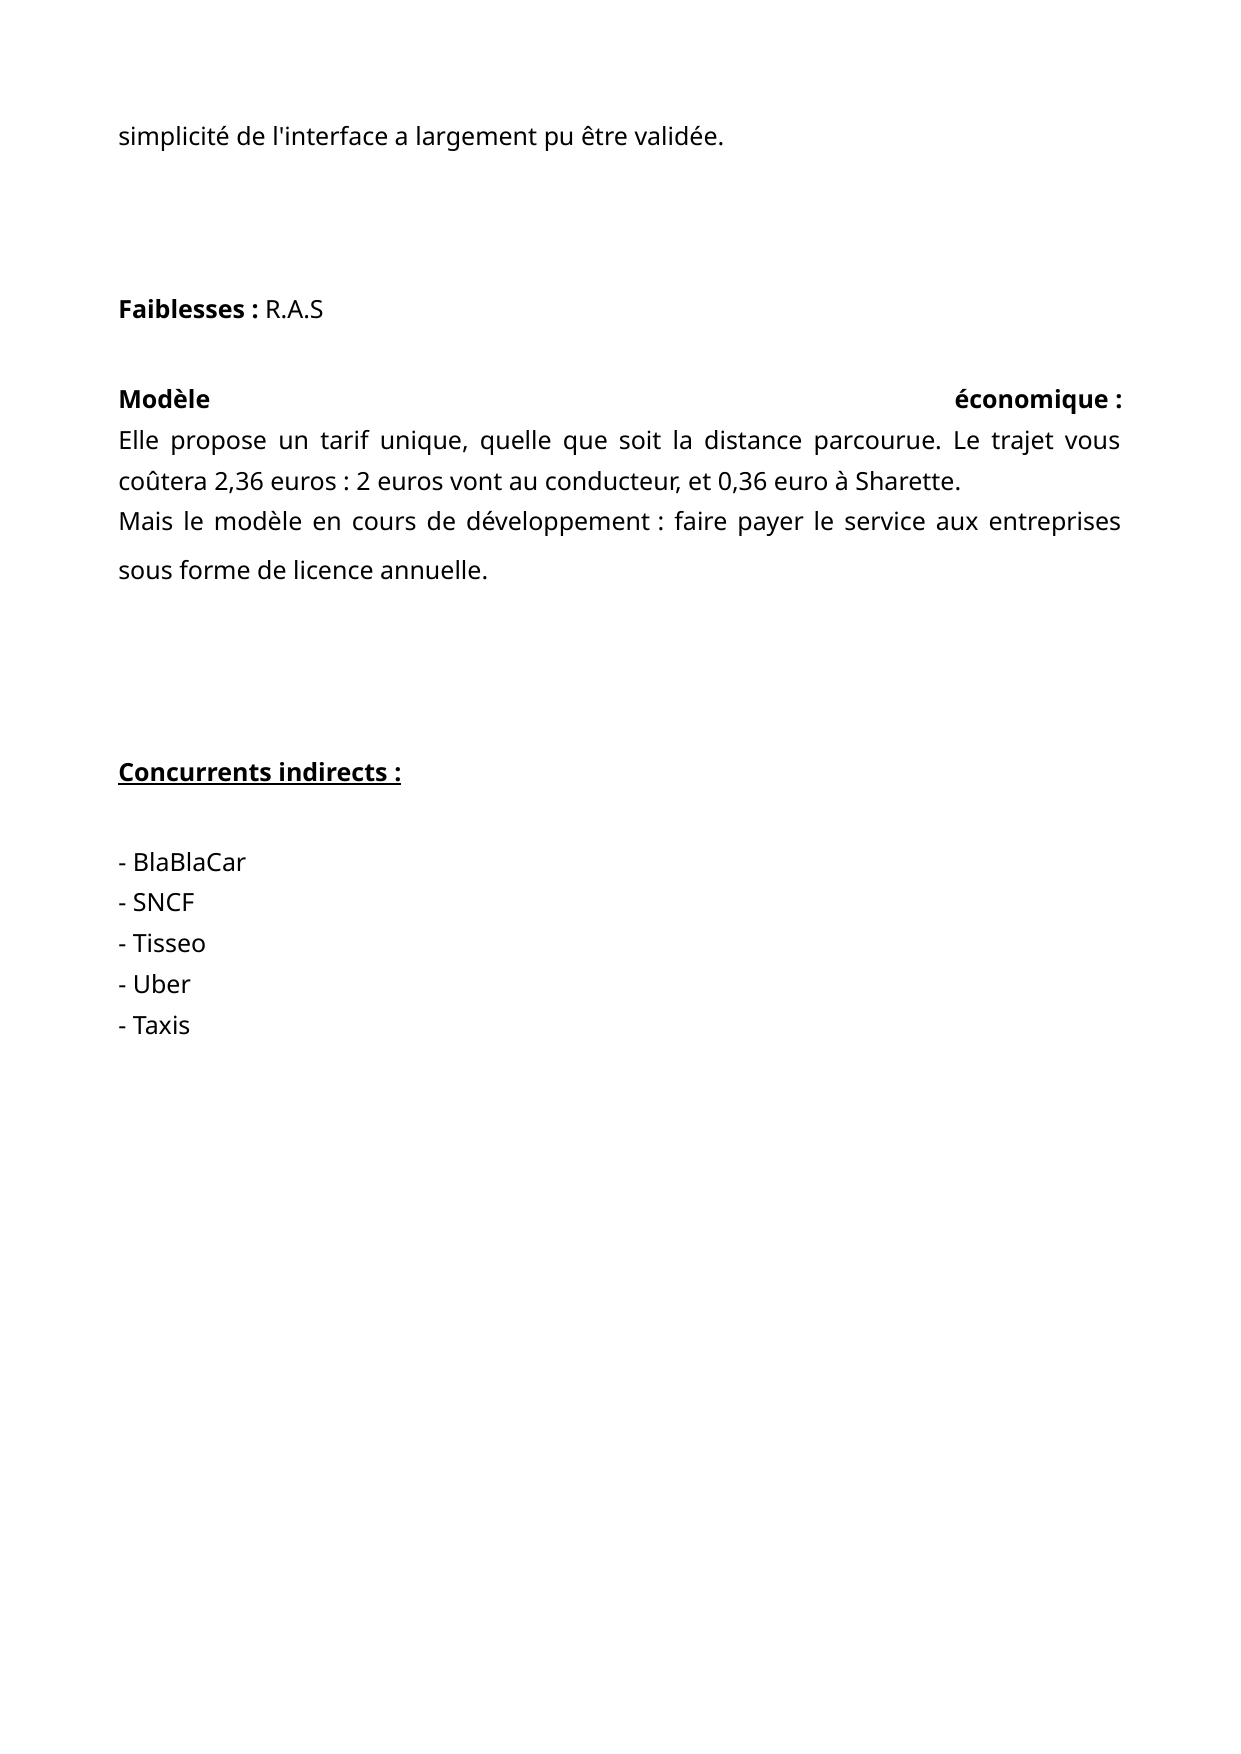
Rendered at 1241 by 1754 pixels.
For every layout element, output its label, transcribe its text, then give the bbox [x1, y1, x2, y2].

text - Tisseo [118, 926, 1122, 960]
text - BlaBlaCar [118, 844, 1122, 878]
text Faiblesses : R.A.S [118, 292, 1122, 326]
text Concurrents indirects : [118, 754, 1122, 788]
text Modèle économique : Elle propose un tarif unique, quelle que soit la distance parcourue. Le trajet vous coûtera 2,36 euros : 2 euros vont au conducteur, et 0,36 euro à Sharette. [118, 381, 1122, 497]
text simplicité de l'interface a largement pu être validée. [118, 118, 1122, 152]
text - Taxis [118, 1008, 1122, 1042]
text - Uber [118, 967, 1122, 1001]
text Mais le modèle en cours de développement : faire payer le service aux entreprises sous forme de licence annuelle. [118, 504, 1122, 587]
text - SNCF [118, 885, 1122, 919]
